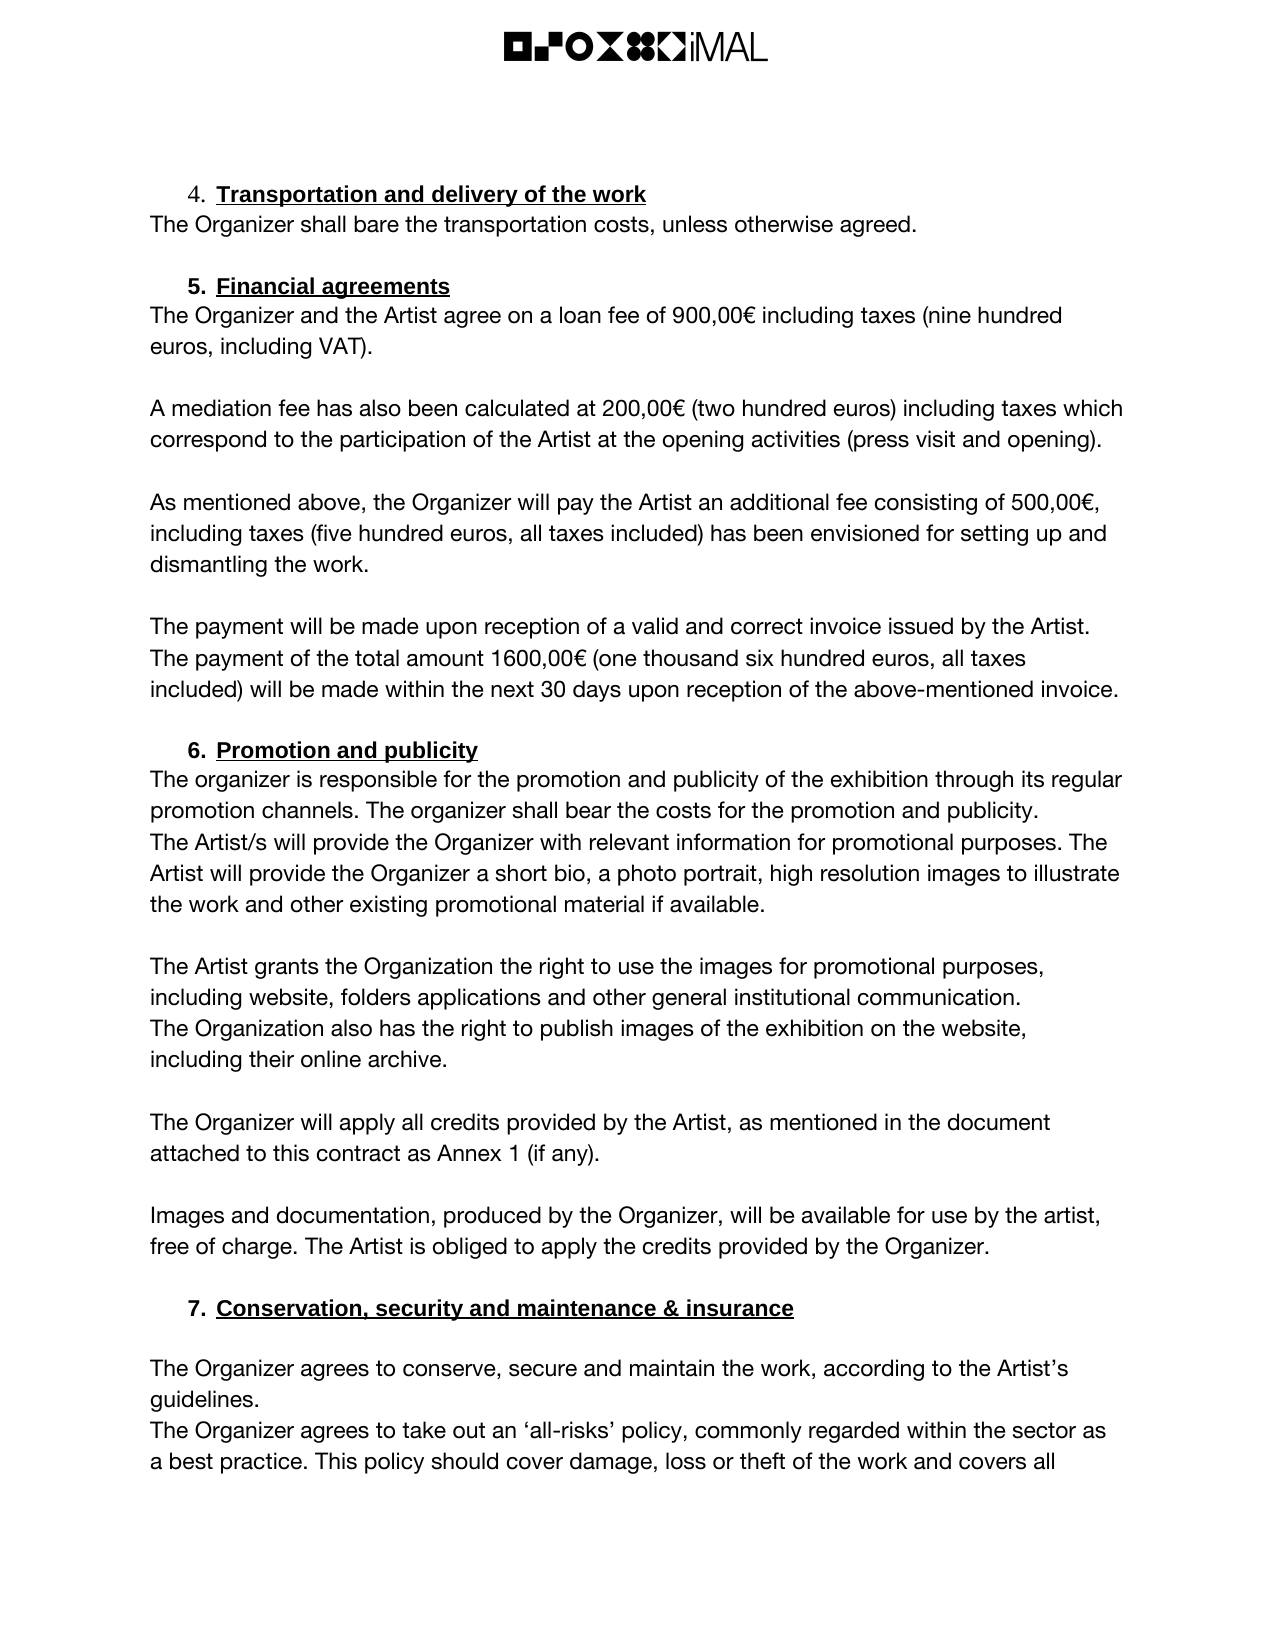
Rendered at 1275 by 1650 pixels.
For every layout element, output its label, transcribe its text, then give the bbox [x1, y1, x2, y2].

list Financial agreements [187, 273, 1125, 299]
picture [501, 28, 773, 64]
text The Artist grants the Organization the right to use the images for promotional purposes, including website, folders applications and other general institutional communication. [150, 952, 1125, 1012]
text The Organizer agrees to conserve, secure and maintain the work, according to the Artist’s guidelines. [150, 1354, 1125, 1414]
text The Organizer will apply all credits provided by the Artist, as mentioned in the document attached to this contract as Annex 1 (if any). [150, 1108, 1125, 1168]
text The Organizer agrees to take out an ‘all-risks’ policy, commonly regarded within the sector as a best practice. This policy should cover damage, loss or theft of the work and covers all [150, 1416, 1125, 1476]
text As mentioned above, the Organizer will pay the Artist an additional fee consisting of 500,00€, including taxes (five hundred euros, all taxes included) has been envisioned for setting up and dismantling the work. [150, 488, 1125, 579]
text Images and documentation, produced by the Organizer, will be available for use by the artist, free of charge. The Artist is obliged to apply the credits provided by the Organizer. [150, 1201, 1125, 1261]
text The Organization also has the right to publish images of the exhibition on the website, including their online archive. [150, 1014, 1125, 1074]
text The Artist/s will provide the Organizer with relevant information for promotional purposes. The Artist will provide the Organizer a short bio, a photo portrait, high resolution images to illustrate the work and other existing promotional material if available. [150, 828, 1125, 919]
text The Organizer shall bare the transportation costs, unless otherwise agreed. [150, 211, 1125, 239]
list Promotion and publicity [187, 737, 1125, 763]
text The Organizer and the Artist agree on a loan fee of 900,00€ including taxes (nine hundred euros, including VAT). [150, 301, 1125, 361]
list Conservation, security and maintenance & insurance [187, 1294, 1125, 1321]
text The organizer is responsible for the promotion and publicity of the exhibition through its regular promotion channels. The organizer shall bear the costs for the promotion and publicity. [150, 765, 1125, 825]
list Transportation and delivery of the work [187, 179, 1125, 208]
text The payment will be made upon reception of a valid and correct invoice issued by the Artist. The payment of the total amount 1600,00€ (one thousand six hundred euros, all taxes included) will be made within the next 30 days upon reception of the above-mentioned invoice. [150, 612, 1125, 704]
text A mediation fee has also been calculated at 200,00€ (two hundred euros) including taxes which correspond to the participation of the Artist at the opening activities (press visit and opening). [150, 394, 1125, 454]
